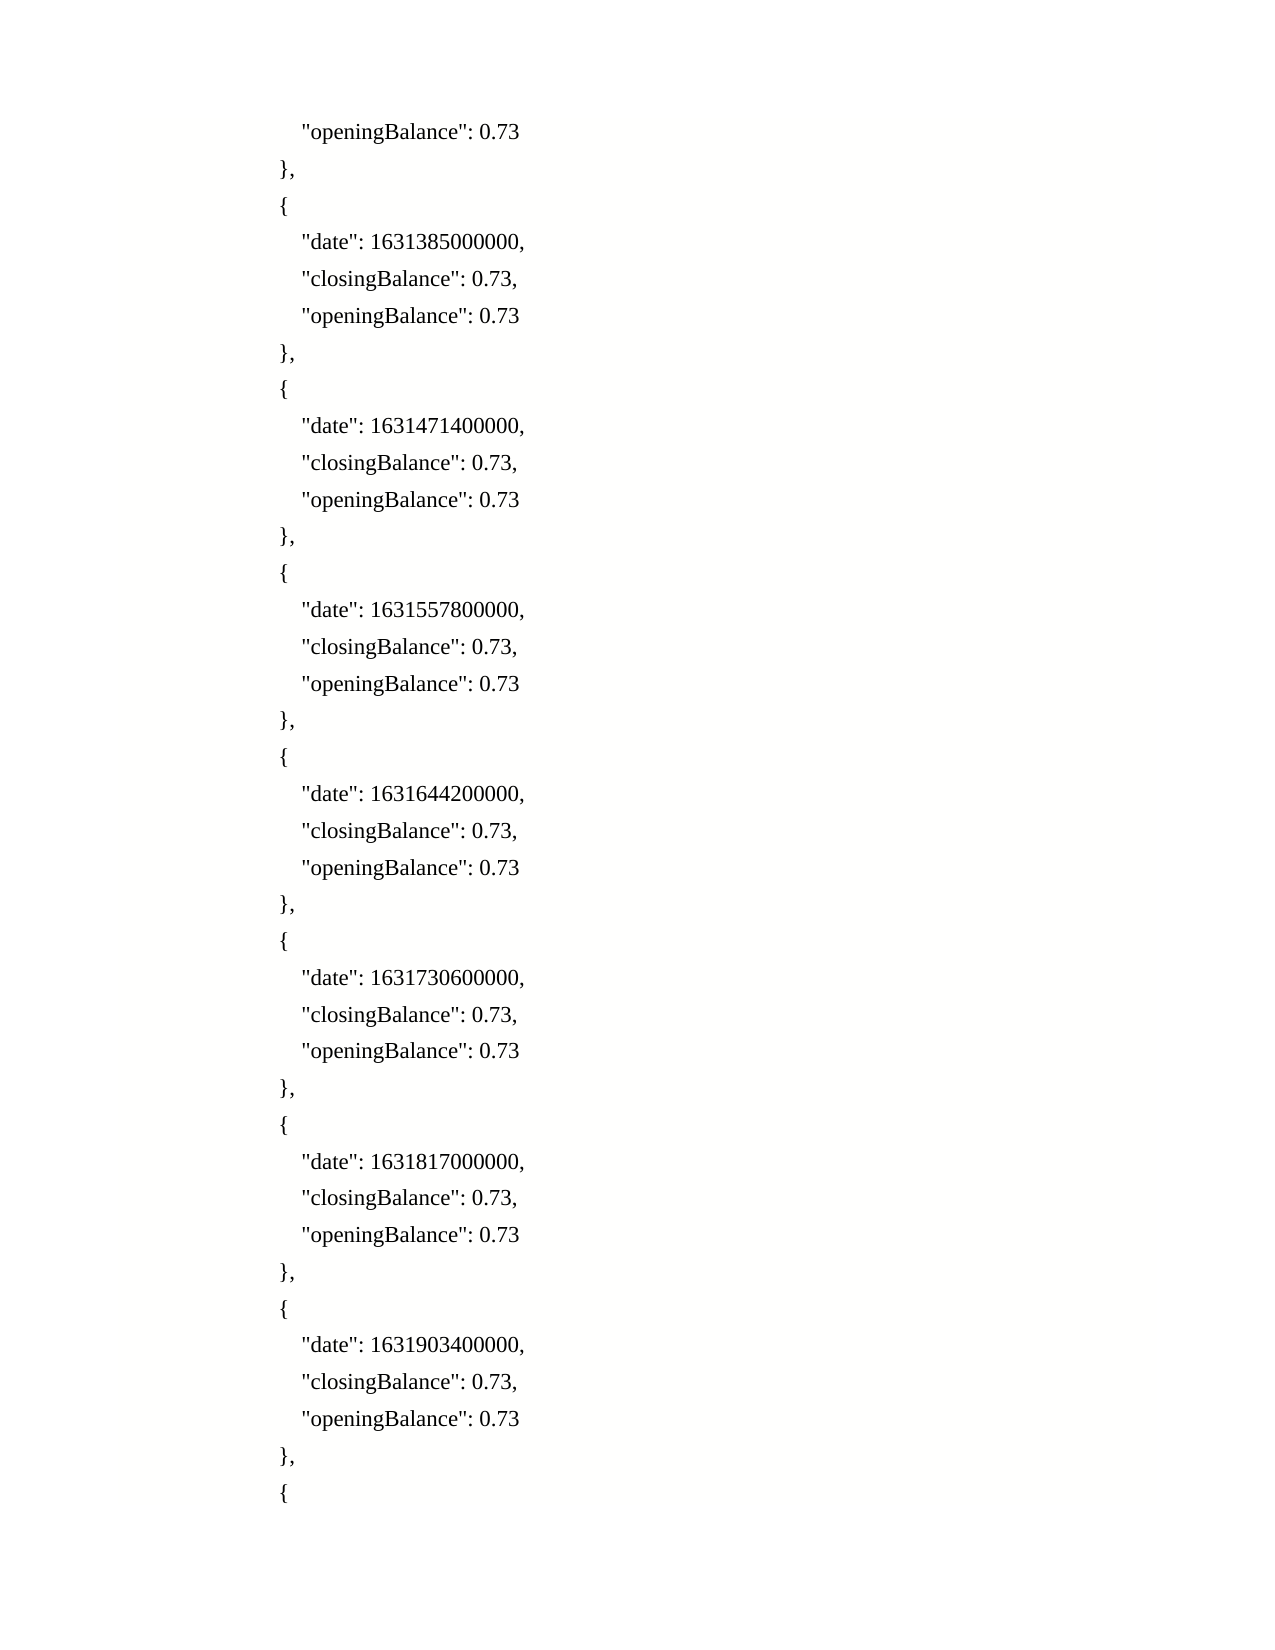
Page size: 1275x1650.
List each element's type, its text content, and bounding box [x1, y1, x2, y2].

text }, [118, 1442, 1157, 1468]
text { [118, 743, 1157, 769]
text "date": 1631471400000, [118, 412, 1157, 439]
text "closingBalance": 0.73, [118, 265, 1157, 292]
text "openingBalance": 0.73 [118, 853, 1157, 880]
text "date": 1631903400000, [118, 1332, 1157, 1358]
text "openingBalance": 0.73 [118, 1405, 1157, 1431]
text "date": 1631817000000, [118, 1148, 1157, 1174]
text { [118, 1295, 1157, 1321]
text }, [118, 1074, 1157, 1101]
text "openingBalance": 0.73 [118, 670, 1157, 696]
text "date": 1631644200000, [118, 780, 1157, 806]
text }, [118, 339, 1157, 365]
text }, [118, 890, 1157, 917]
text "openingBalance": 0.73 [118, 1221, 1157, 1248]
text "closingBalance": 0.73, [118, 1368, 1157, 1395]
text "openingBalance": 0.73 [118, 118, 1157, 144]
text { [118, 376, 1157, 402]
text { [118, 1479, 1157, 1505]
text "date": 1631730600000, [118, 964, 1157, 990]
text "closingBalance": 0.73, [118, 633, 1157, 659]
text "closingBalance": 0.73, [118, 449, 1157, 475]
text }, [118, 523, 1157, 549]
text "openingBalance": 0.73 [118, 302, 1157, 328]
text { [118, 559, 1157, 586]
text "closingBalance": 0.73, [118, 1184, 1157, 1211]
text "date": 1631385000000, [118, 228, 1157, 255]
text { [118, 927, 1157, 953]
text "closingBalance": 0.73, [118, 817, 1157, 843]
text { [118, 192, 1157, 218]
text "date": 1631557800000, [118, 596, 1157, 622]
text { [118, 1111, 1157, 1137]
text }, [118, 706, 1157, 733]
text "closingBalance": 0.73, [118, 1001, 1157, 1027]
text "openingBalance": 0.73 [118, 1037, 1157, 1064]
text }, [118, 155, 1157, 181]
text }, [118, 1258, 1157, 1284]
text "openingBalance": 0.73 [118, 486, 1157, 512]
